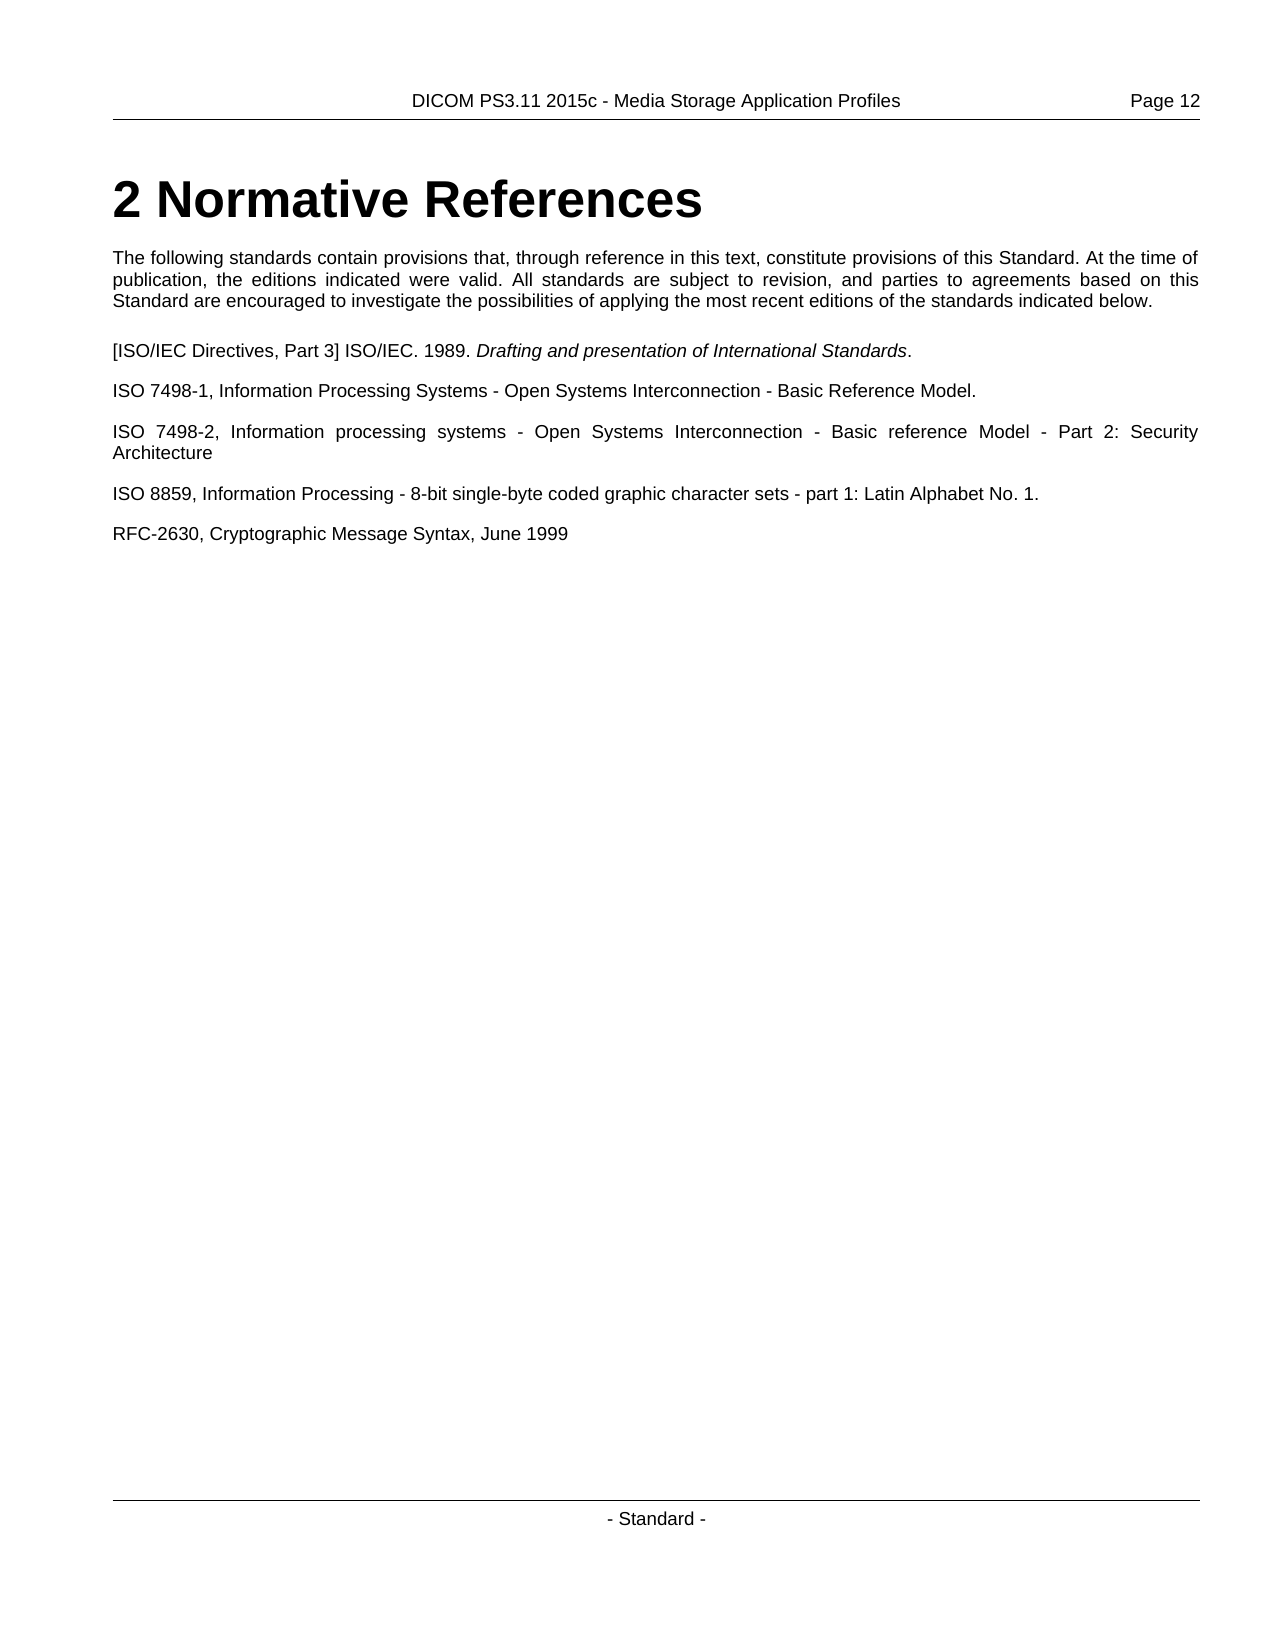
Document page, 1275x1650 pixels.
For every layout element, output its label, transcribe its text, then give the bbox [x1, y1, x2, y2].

text 2 Normative References [112, 169, 1200, 228]
text [ISO/IEC Directives, Part 3] ISO/IEC. 1989. Drafting and presentation of International Standards. [112, 340, 1200, 361]
text ISO 8859, Information Processing - 8-bit single-byte coded graphic character sets - part 1: Latin Alphabet No. 1. [112, 482, 1200, 504]
text RFC-2630, Cryptographic Message Syntax, June 1999 [112, 523, 1200, 544]
text ISO 7498-2, Information processing systems - Open Systems Interconnection - Basic reference Model - Part 2: Security Architecture [112, 421, 1200, 464]
text The following standards contain provisions that, through reference in this text, constitute provisions of this Standard. At the time of publication, the editions indicated were valid. All standards are subject to revision, and parties to agreements based on this Standard are encouraged to investigate the possibilities of applying the most recent editions of the standards indicated below. [112, 247, 1200, 312]
text ISO 7498-1, Information Processing Systems - Open Systems Interconnection - Basic Reference Model. [112, 380, 1200, 402]
